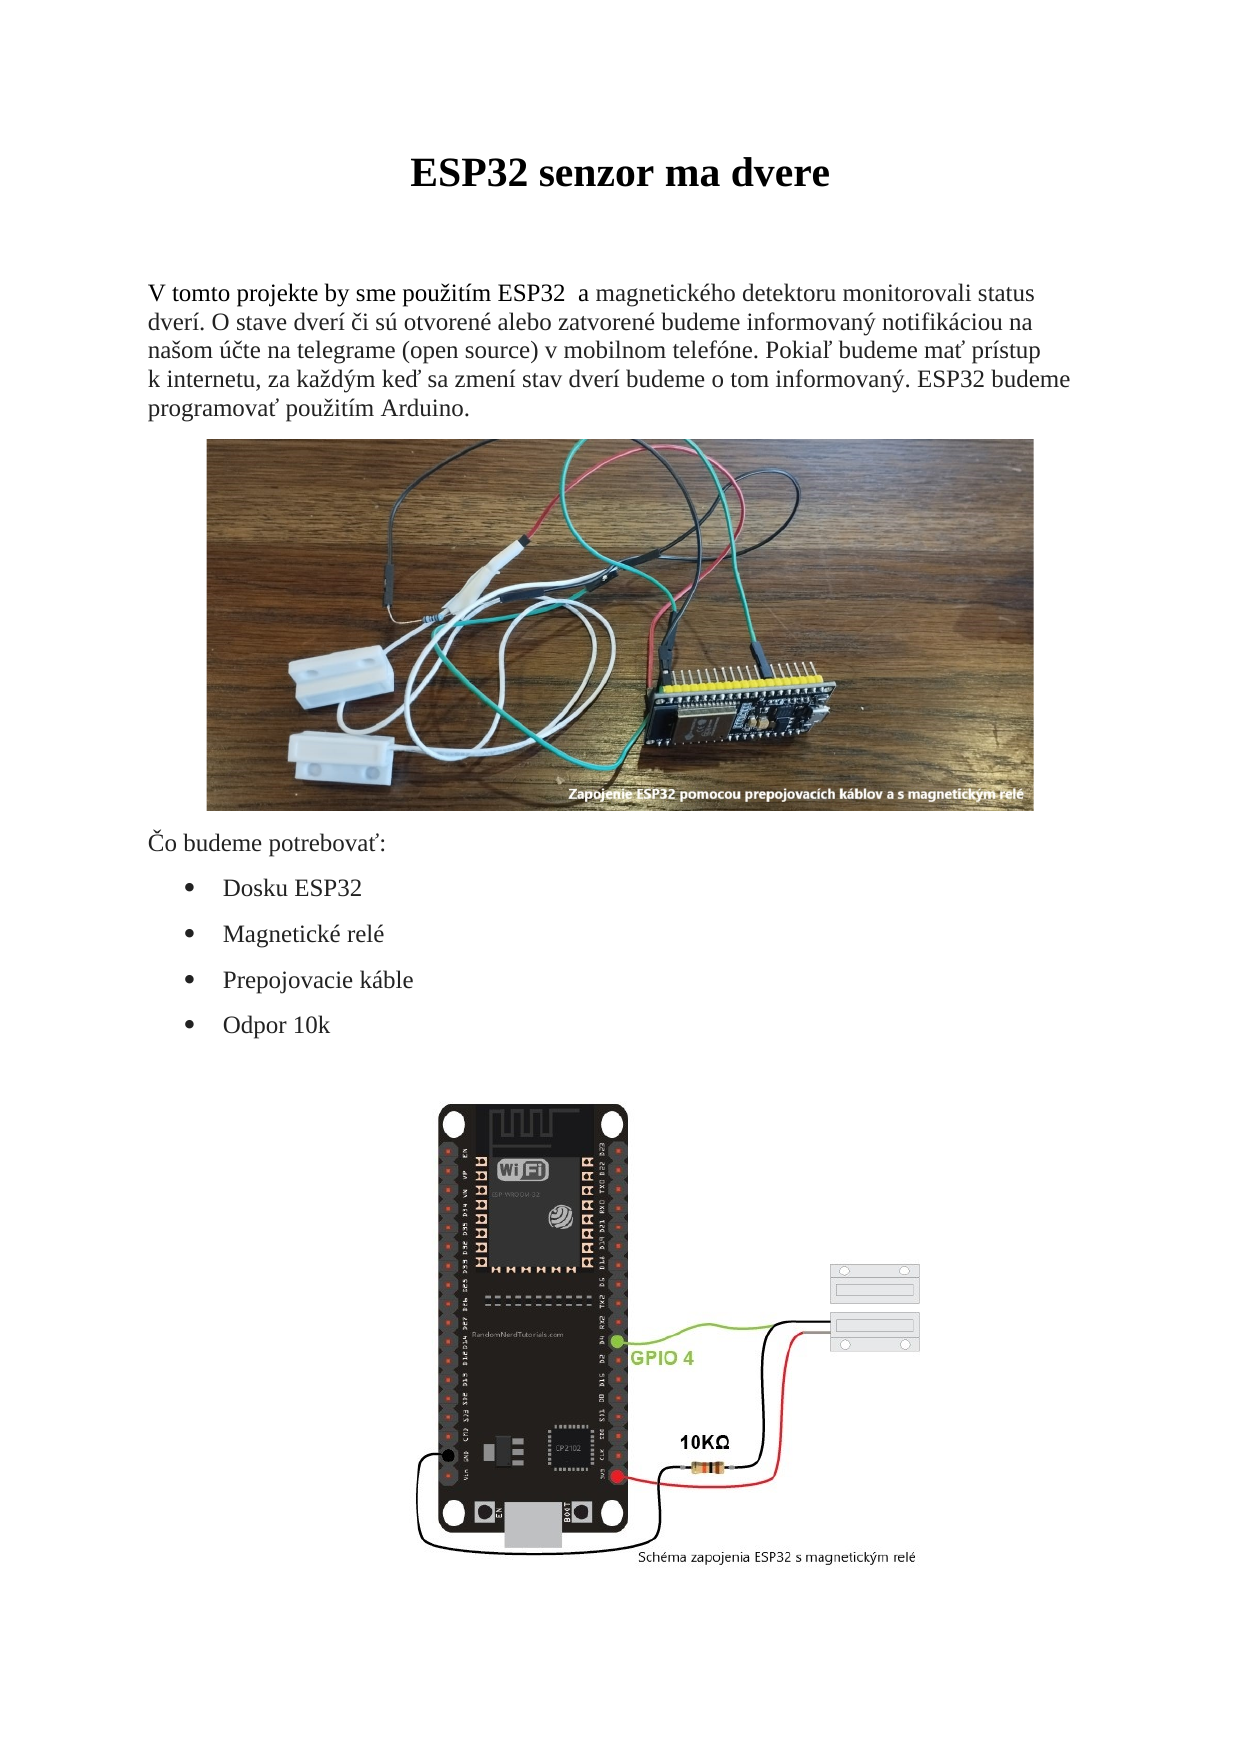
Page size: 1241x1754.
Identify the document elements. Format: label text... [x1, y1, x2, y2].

text Čo budeme potrebovať: [148, 828, 1093, 857]
list Dosku ESP32 [185, 873, 1093, 902]
list Prepojovacie káble [185, 965, 1093, 993]
text ESP32 senzor ma dvere [148, 148, 1093, 196]
list Odpor 10k [185, 1010, 1093, 1039]
text V tomto projekte by sme použitím ESP32 a magnetického detektoru monitorovali status dverí. O stave dverí či sú otvorené alebo zatvorené budeme informovaný notifikáciou na našom účte na telegrame (open source) v mobilnom telefóne. Pokiaľ budeme mať prístup k internetu, za každým keď sa zmení stav dverí budeme o tom informovaný. ESP32 budeme programovať použitím Arduino. [148, 278, 1093, 422]
list Magnetické relé [185, 919, 1093, 948]
